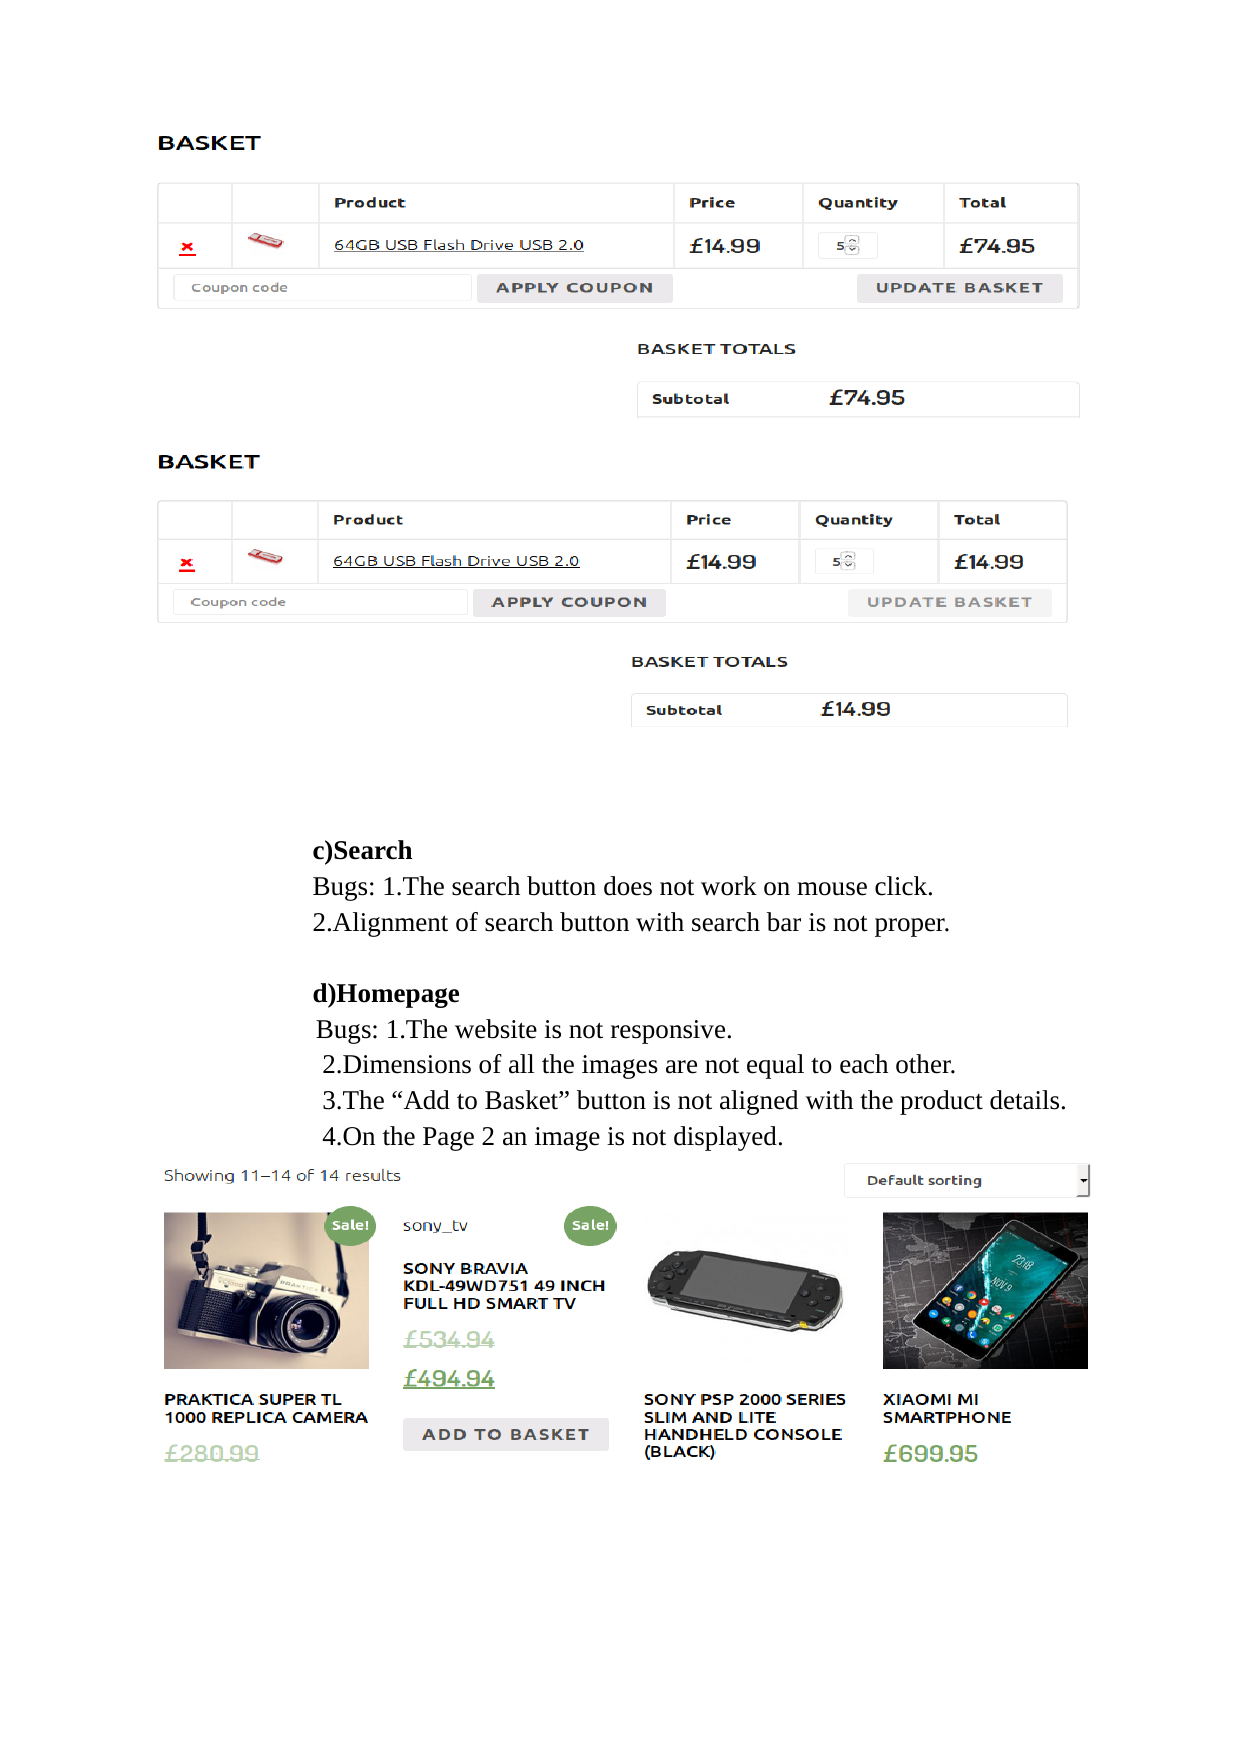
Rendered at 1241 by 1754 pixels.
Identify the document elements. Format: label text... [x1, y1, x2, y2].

picture [141, 444, 1099, 727]
picture [141, 118, 1099, 418]
list Bugs: 1.The search button does not work on mouse click. [165, 870, 1122, 901]
list d)Homepage [165, 977, 1122, 1008]
text 3.The “Add to Basket” button is not aligned with the product details. [165, 1084, 1122, 1115]
text 2.Dimensions of all the images are not equal to each other. [165, 1048, 1122, 1080]
text Bugs: 1.The website is not responsive. [165, 1013, 1122, 1044]
list 2.Alignment of search button with search bar is not proper. [165, 906, 1122, 937]
picture [141, 1155, 1099, 1464]
text 4.On the Page 2 an image is not displayed. [165, 1120, 1122, 1151]
list c)Search [165, 834, 1122, 865]
